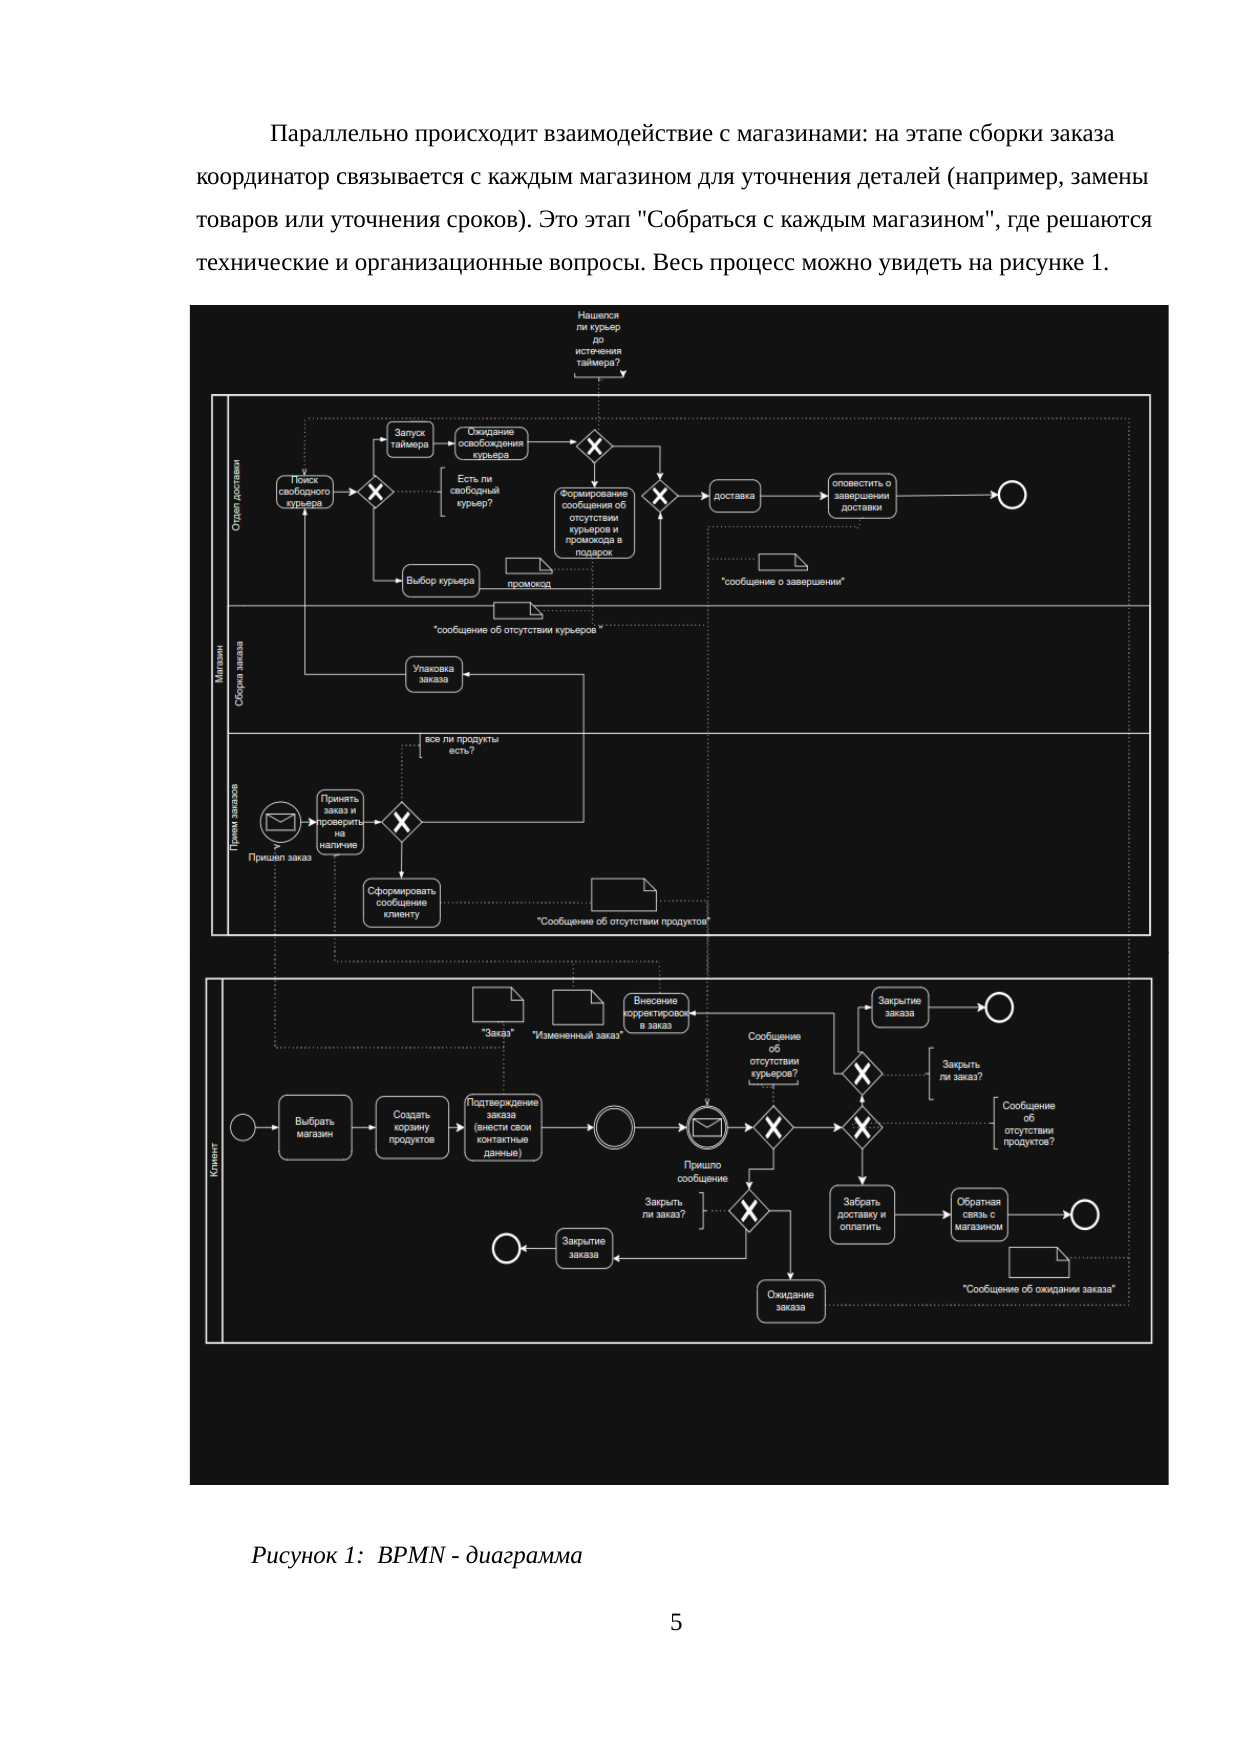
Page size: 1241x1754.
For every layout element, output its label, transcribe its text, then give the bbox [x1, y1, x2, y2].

text Параллельно происходит взаимодействие с магазинами: на этапе сборки заказа координатор связывается с каждым магазином для уточнения деталей (например, замены товаров или уточнения сроков). Это этап "Собраться с каждым магазином", где решаются технические и организационные вопросы. Весь процесс можно увидеть на рисунке 1. [196, 118, 1181, 276]
picture [189, 305, 1169, 1485]
table_cell Рисунок 1: BPMN - диаграмма [177, 1528, 1188, 1569]
table_header [177, 305, 1188, 1528]
